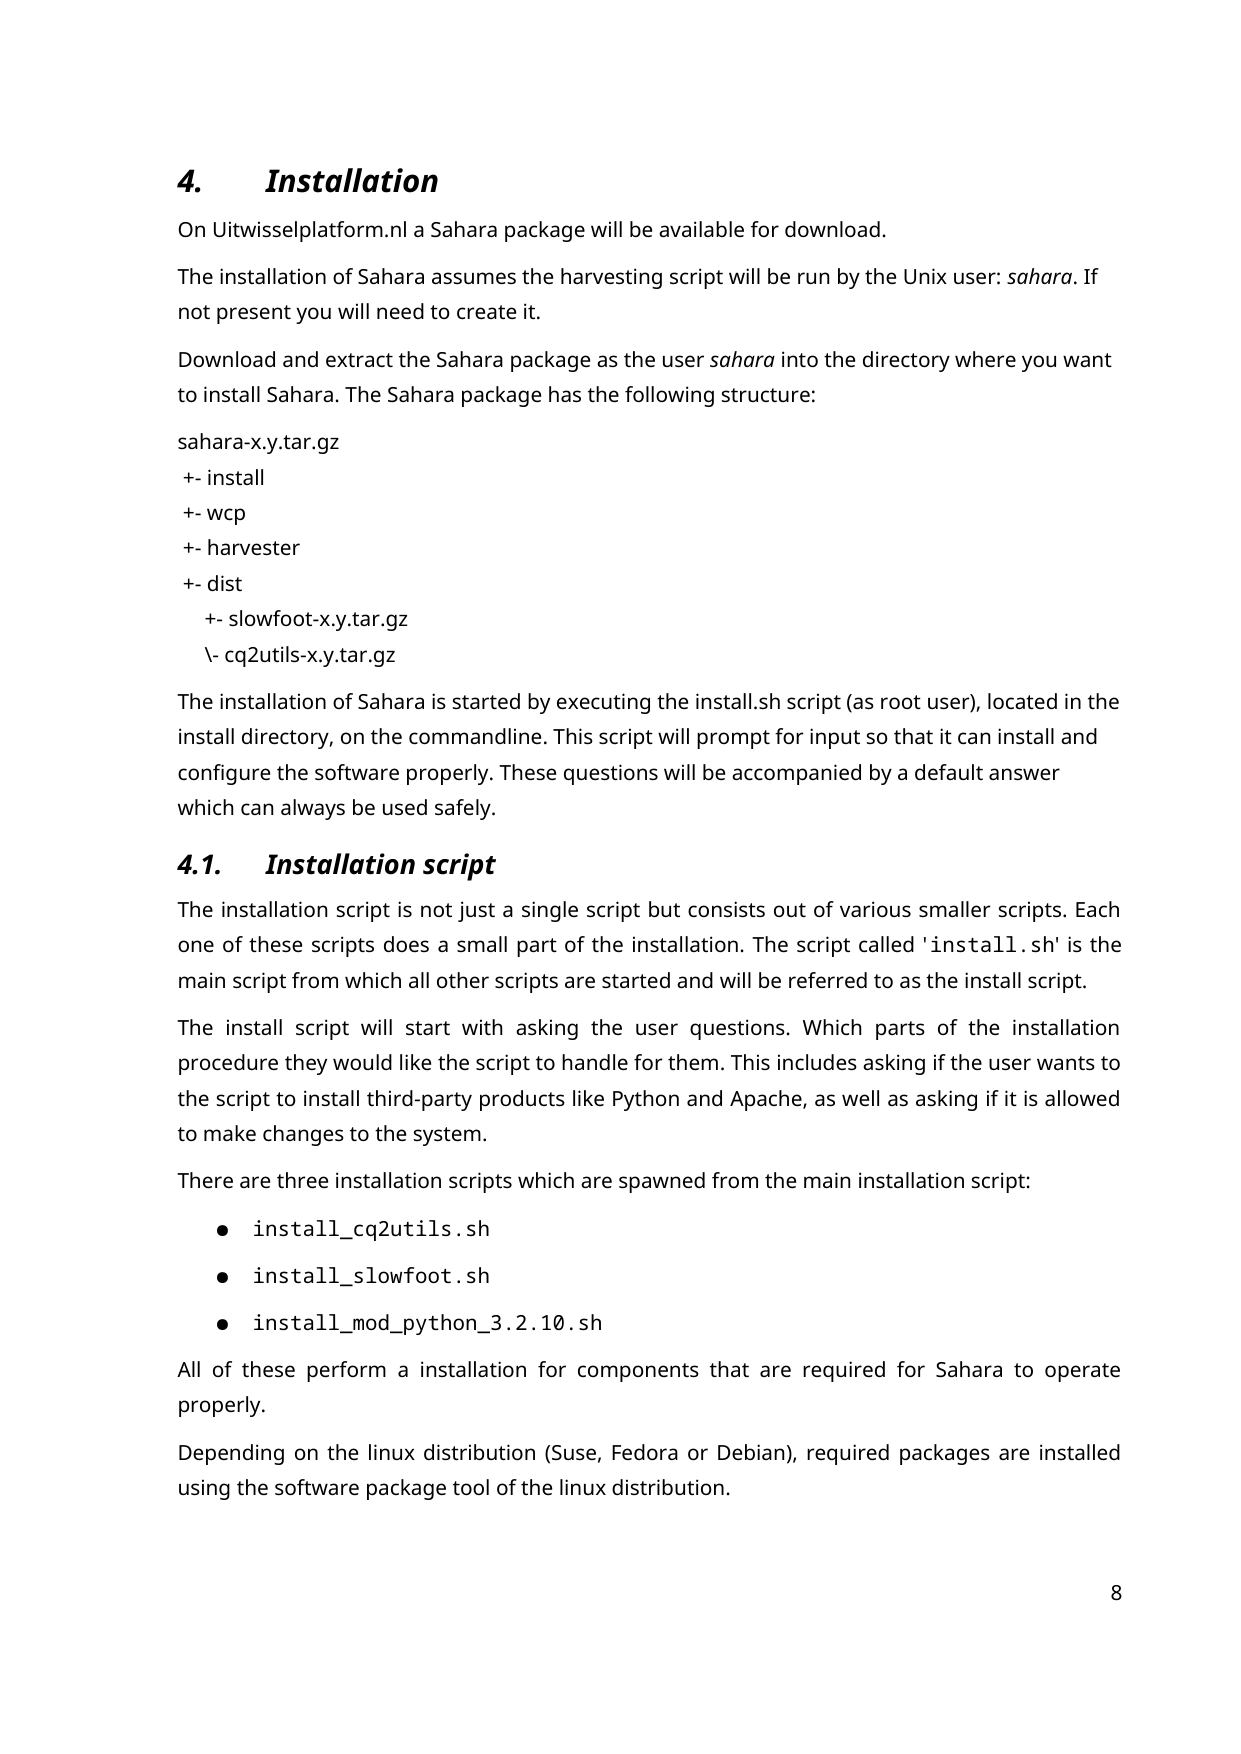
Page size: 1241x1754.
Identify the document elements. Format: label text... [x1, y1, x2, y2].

subtitle Installation script [177, 845, 1122, 882]
text All of these perform a installation for components that are required for Sahara to operate properly. [177, 1348, 1122, 1419]
subtitle Installation [177, 159, 1122, 202]
text The install script will start with asking the user questions. Which parts of the installation procedure they would like the script to handle for them. This includes asking if the user wants to the script to install third-party products like Python and Apache, as well as asking if it is allowed to make changes to the system. [177, 1006, 1122, 1148]
list install_slowfoot.sh [215, 1254, 1122, 1289]
text sahara-x.y.tar.gz +- install +- wcp +- harvester +- dist +- slowfoot-x.y.tar.gz \- cq2utils-x.y.tar.gz [177, 420, 1122, 668]
text The installation of Sahara assumes the harvesting script will be run by the Unix user: sahara. If not present you will need to create it. [177, 255, 1122, 326]
text Download and extract the Sahara package as the user sahara into the directory where you want to install Sahara. The Sahara package has the following structure: [177, 338, 1122, 408]
text There are three installation scripts which are spawned from the main installation script: [177, 1159, 1122, 1195]
text On Uitwisselplatform.nl a Sahara package will be available for download. [177, 208, 1122, 243]
list install_cq2utils.sh [215, 1207, 1122, 1242]
text The installation of Sahara is started by executing the install.sh script (as root user), located in the install directory, on the commandline. This script will prompt for input so that it can install and configure the software properly. These questions will be accompanied by a default answer which can always be used safely. [177, 680, 1122, 822]
text Depending on the linux distribution (Suse, Fedora or Debian), required packages are installed using the software package tool of the linux distribution. [177, 1431, 1122, 1502]
text The installation script is not just a single script but consists out of various smaller scripts. Each one of these scripts does a small part of the installation. The script called 'install.sh' is the main script from which all other scripts are started and will be referred to as the install script. [177, 888, 1122, 994]
list install_mod_python_3.2.10.sh [215, 1301, 1122, 1336]
